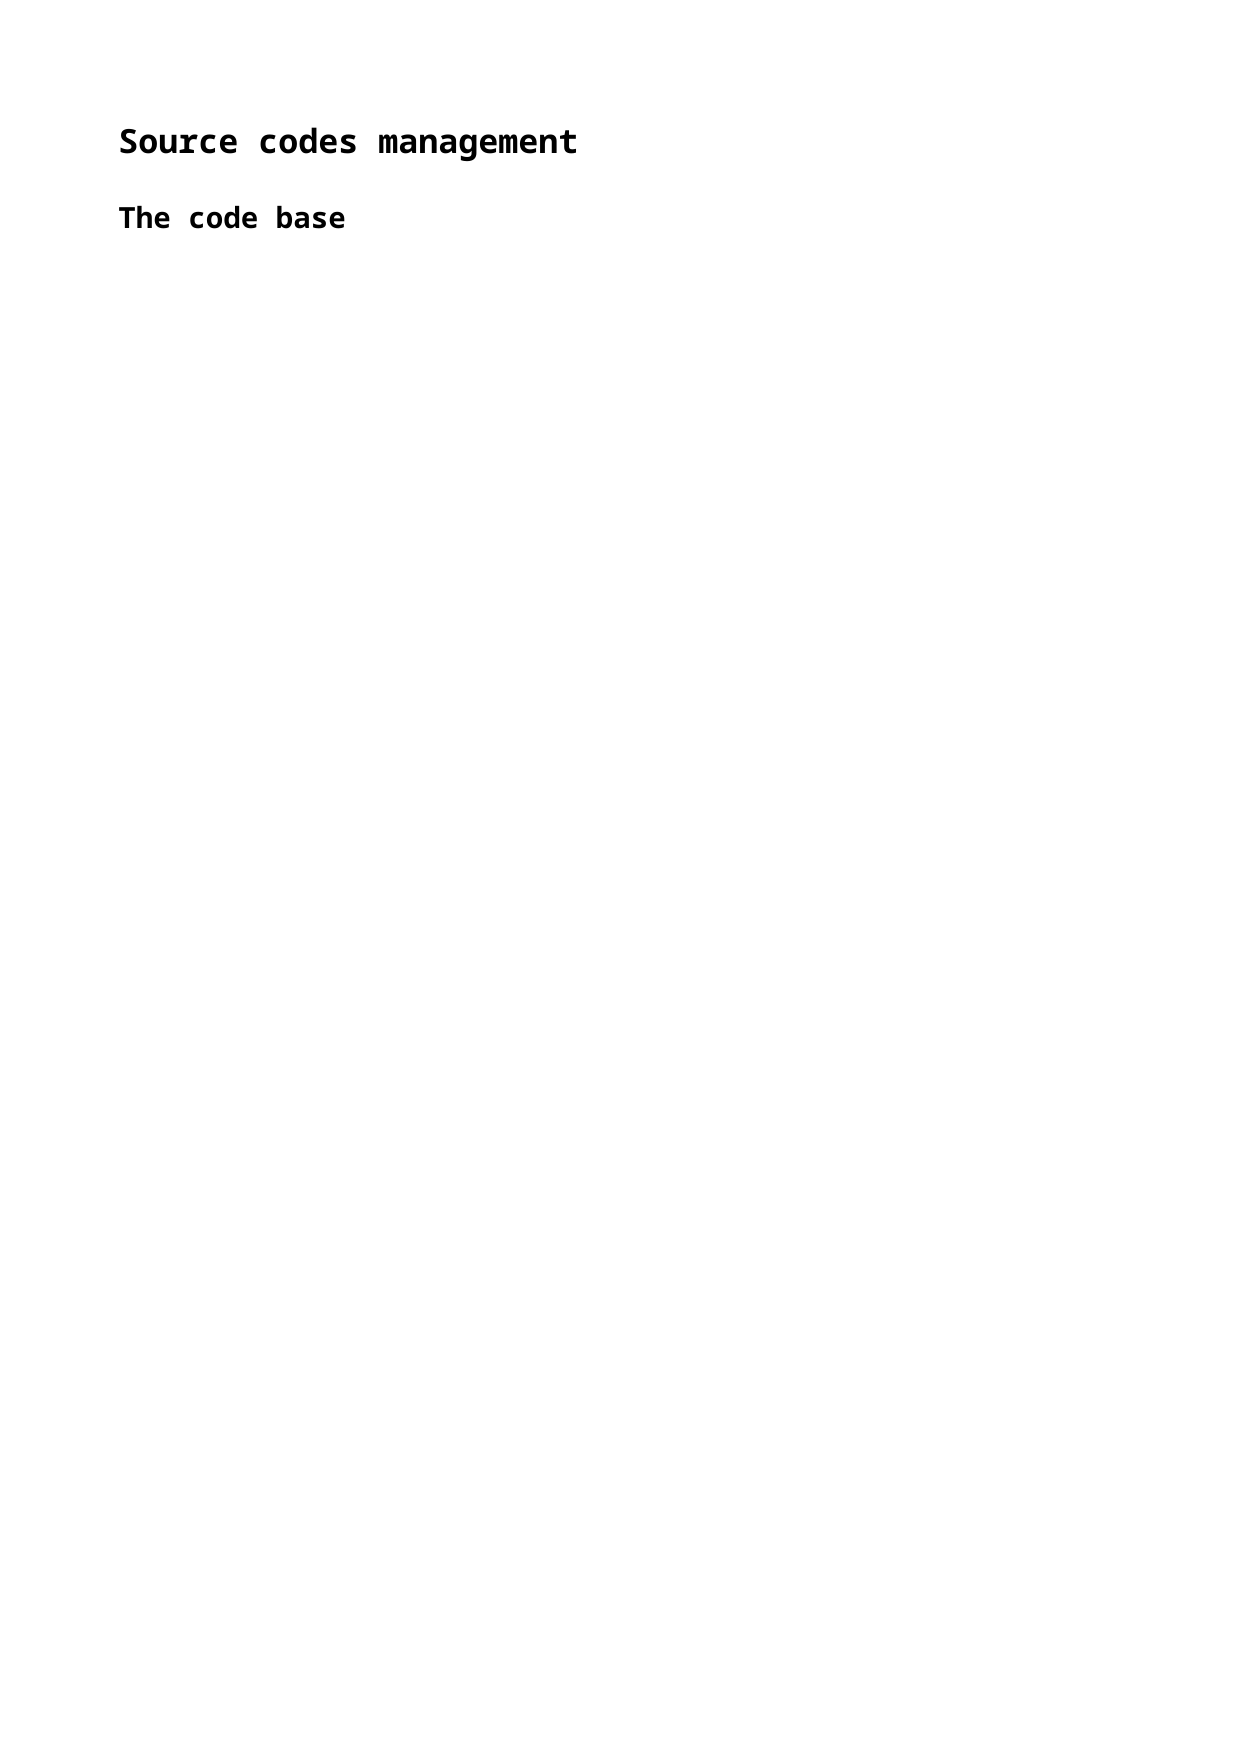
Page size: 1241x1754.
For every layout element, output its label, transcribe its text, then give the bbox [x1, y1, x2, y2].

subtitle The code base [118, 197, 1122, 237]
subtitle Source codes management [118, 118, 1122, 163]
